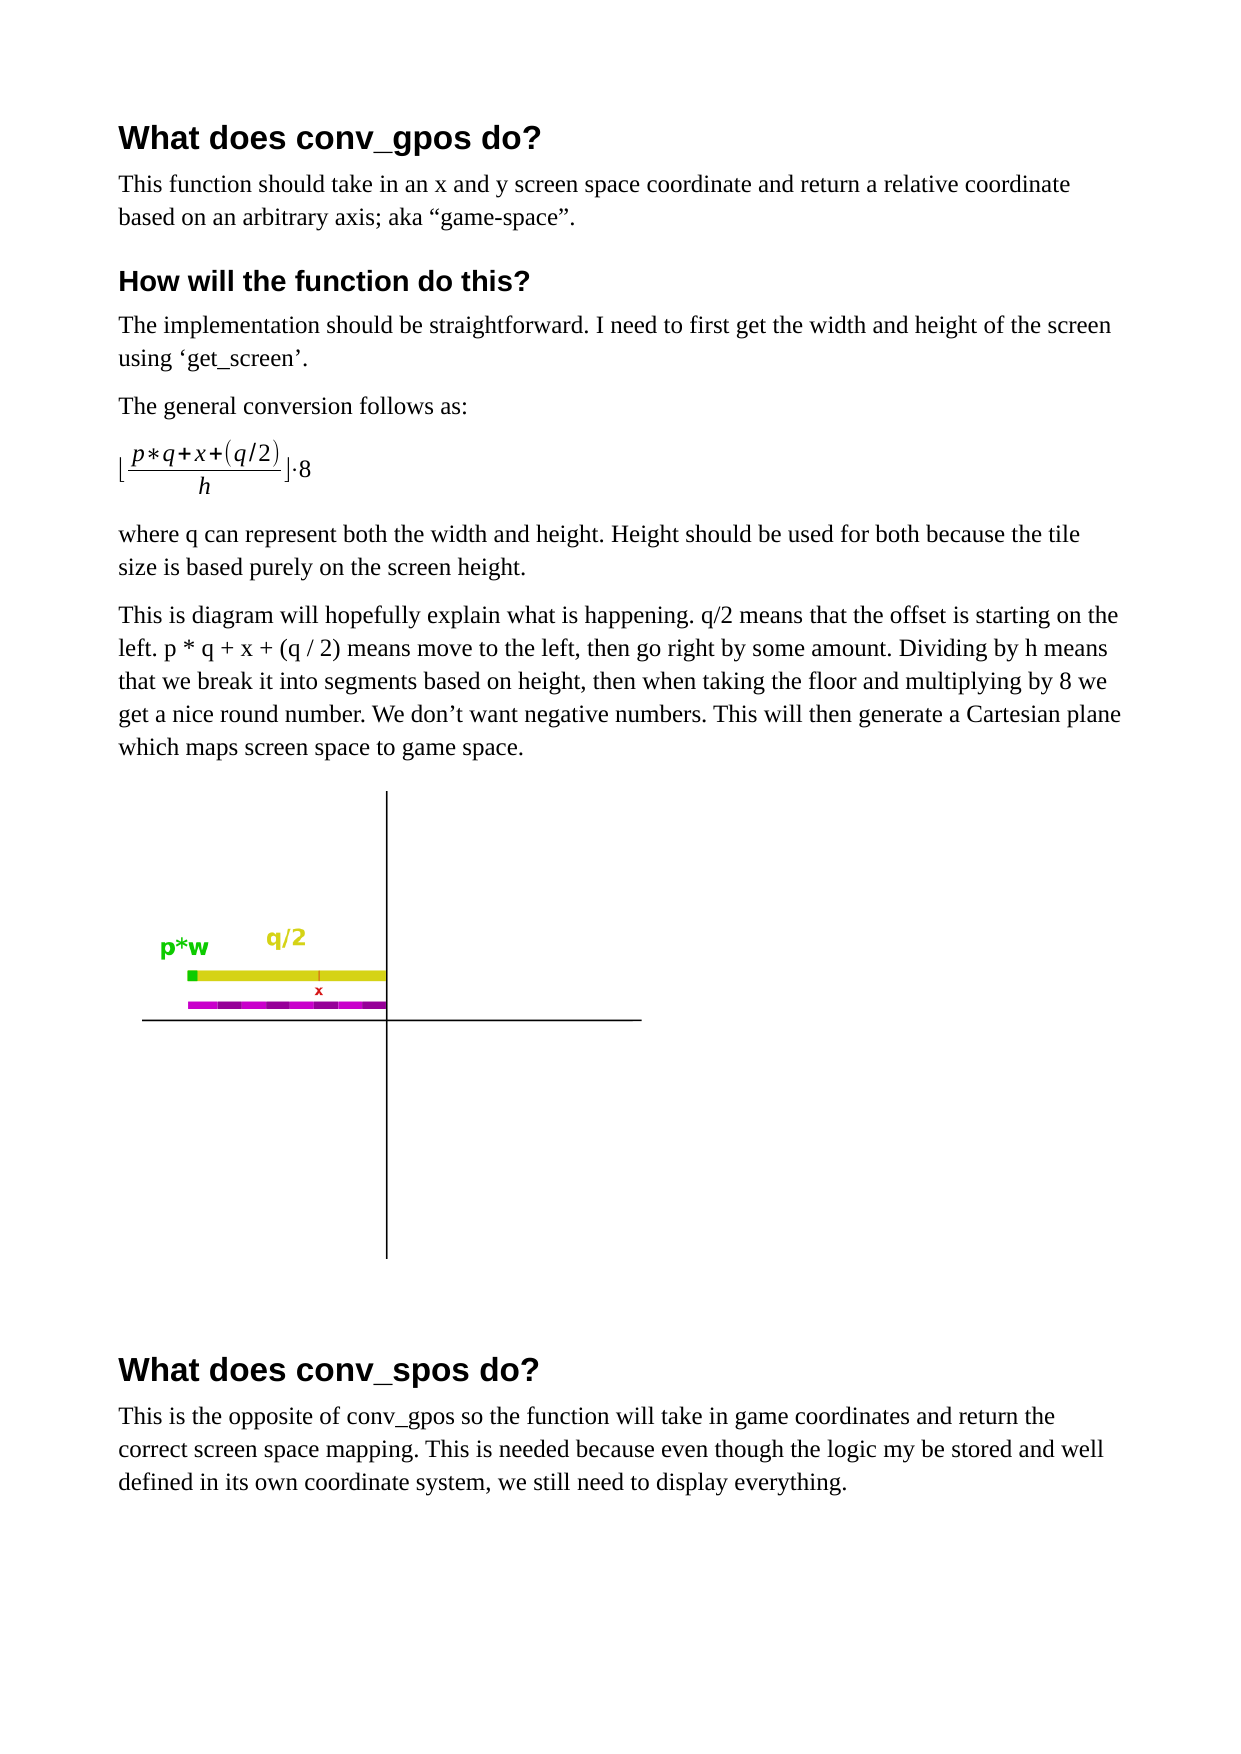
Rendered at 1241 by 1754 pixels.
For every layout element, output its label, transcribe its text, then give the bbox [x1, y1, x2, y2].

text where q can represent both the width and height. Height should be used for both because the tile size is based purely on the screen height. [118, 519, 1122, 581]
subtitle What does conv_spos do? [118, 1350, 1122, 1389]
subtitle How will the function do this? [118, 264, 1122, 298]
text The implementation should be straightforward. I need to first get the width and height of the screen using ‘get_screen’. [118, 310, 1122, 372]
text This is the opposite of conv_gpos so the function will take in game coordinates and return the correct screen space mapping. This is needed because even though the logic my be stored and well defined in its own coordinate system, we still need to display everything. [118, 1401, 1122, 1496]
text This function should take in an x and y screen space coordinate and return a relative coordinate based on an arbitrary axis; aka “game-space”. [118, 169, 1122, 231]
text This is diagram will hopefully explain what is happening. q/2 means that the offset is starting on the left. p * q + x + (q / 2) means move to the left, then go right by some amount. Dividing by h means that we break it into segments based on height, then when taking the floor and multiplying by 8 we get a nice round number. We don’t want negative numbers. This will then generate a Cartesian plane which maps screen space to game space. [118, 600, 1122, 761]
text The general conversion follows as: [118, 391, 1122, 420]
picture [238, 791, 546, 1259]
subtitle What does conv_gpos do? [118, 118, 1122, 157]
